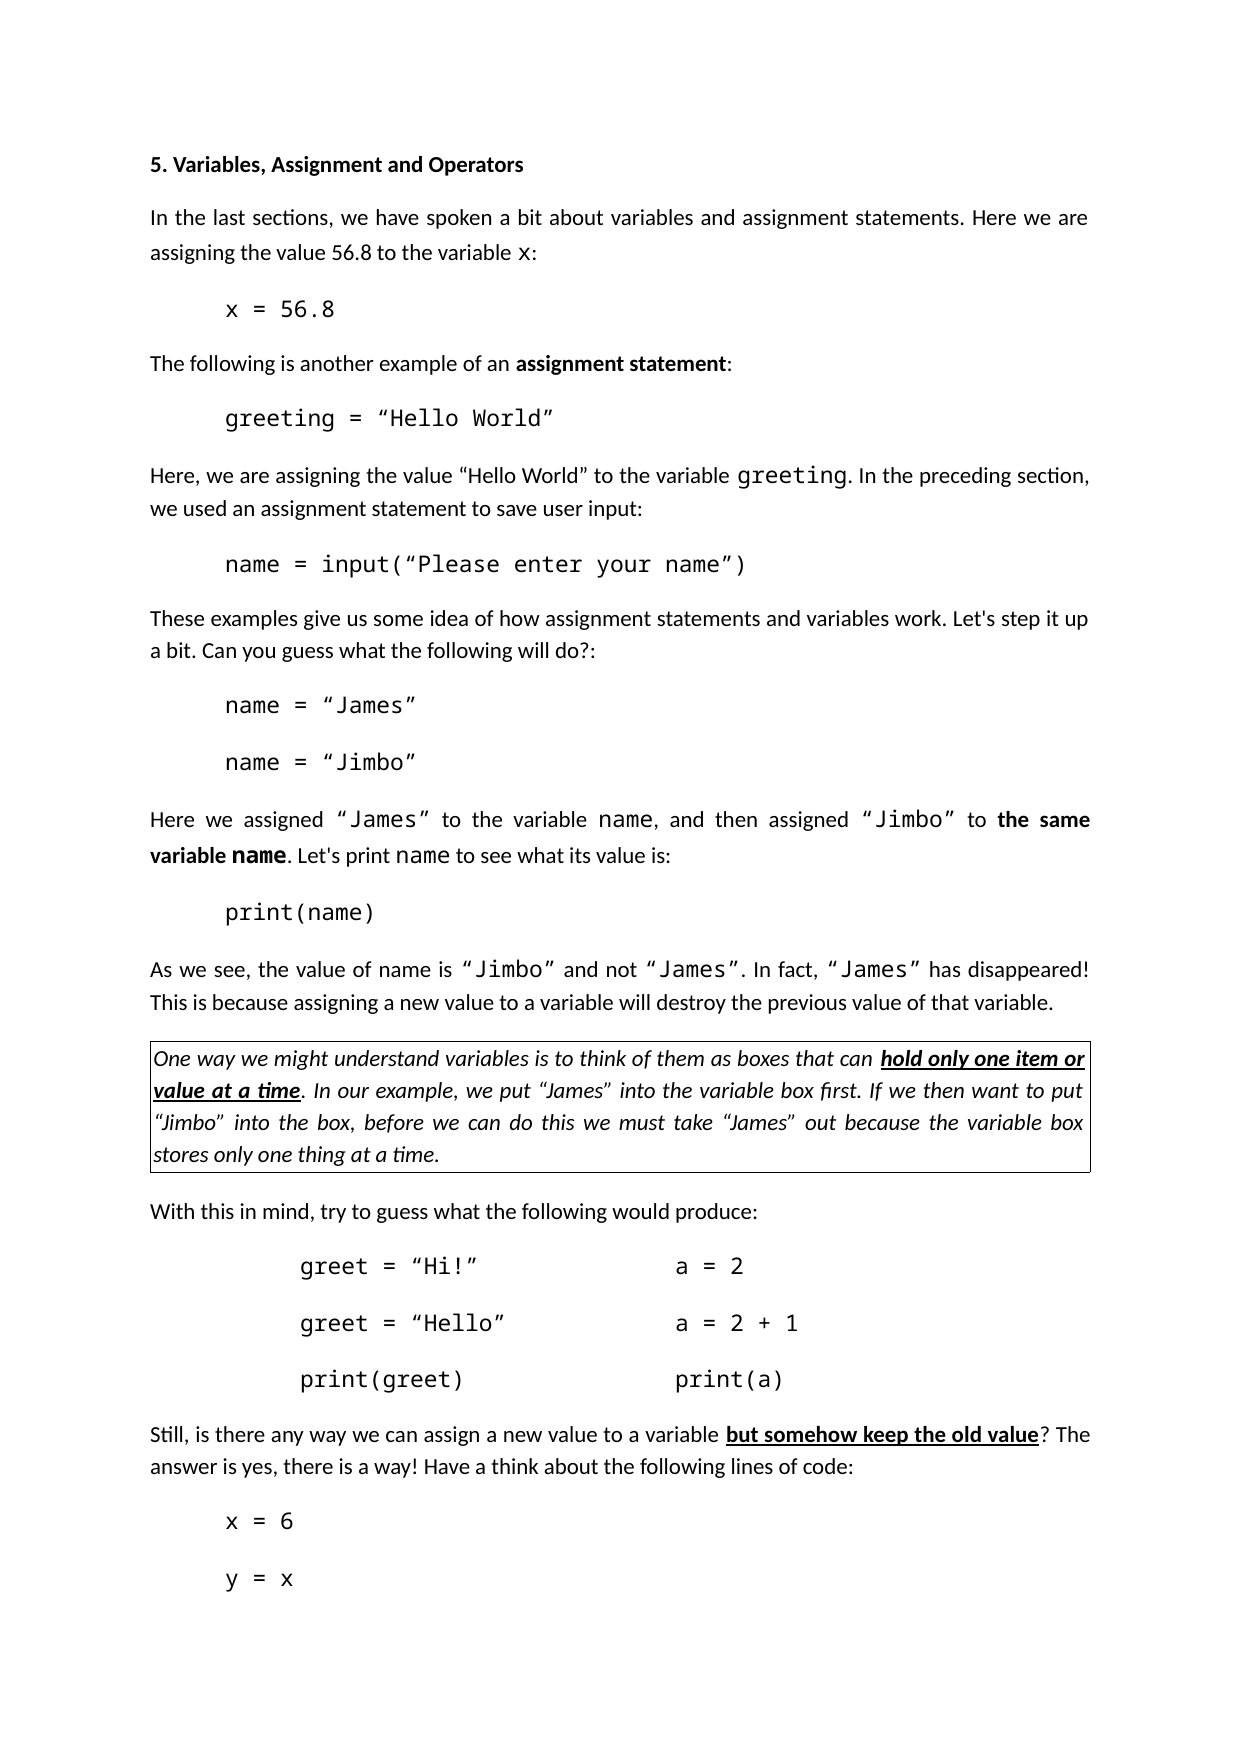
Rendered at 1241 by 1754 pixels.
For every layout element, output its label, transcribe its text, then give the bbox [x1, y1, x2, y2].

text y = x [150, 1562, 1090, 1593]
text Still, is there any way we can assign a new value to a variable but somehow keep the old value? The answer is yes, there is a way! Have a think about the following lines of code: [150, 1420, 1090, 1480]
text name = “James” [150, 689, 1090, 721]
text greet = “Hello” a = 2 + 1 [150, 1307, 1090, 1338]
text With this in mind, try to guess what the following would produce: [150, 1197, 1090, 1225]
text Here we assigned “James” to the variable name, and then assigned “Jimbo” to the same variable name. Let's print name to see what its value is: [150, 803, 1090, 870]
text greeting = “Hello World” [150, 402, 1090, 433]
text One way we might understand variables is to think of them as boxes that can hold only one item or value at a time. In our example, we put “James” into the variable box first. If we then want to put “Jimbo” into the box, before we can do this we must take “James” out because the variable box stores only one thing at a time. [151, 1042, 1090, 1172]
text The following is another example of an assignment statement: [150, 349, 1090, 377]
text print(greet) print(a) [150, 1363, 1090, 1394]
text name = input(“Please enter your name”) [150, 547, 1090, 579]
text x = 6 [150, 1505, 1090, 1537]
text In the last sections, we have spoken a bit about variables and assignment statements. Here we are assigning the value 56.8 to the variable x: [150, 203, 1090, 267]
text greet = “Hi!” a = 2 [150, 1250, 1090, 1281]
text print(name) [150, 896, 1090, 927]
text Here, we are assigning the value “Hello World” to the variable greeting. In the preceding section, we used an assignment statement to save user input: [150, 459, 1090, 522]
text x = 56.8 [150, 292, 1090, 324]
text As we see, the value of name is “Jimbo” and not “James”. In fact, “James” has disappeared! This is because assigning a new value to a variable will destroy the previous value of that variable. [150, 952, 1090, 1016]
text These examples give us some idea of how assignment statements and variables work. Let's step it up a bit. Can you guess what the following will do?: [150, 604, 1090, 664]
text name = “Jimbo” [150, 746, 1090, 777]
text 5. Variables, Assignment and Operators [150, 150, 1090, 178]
